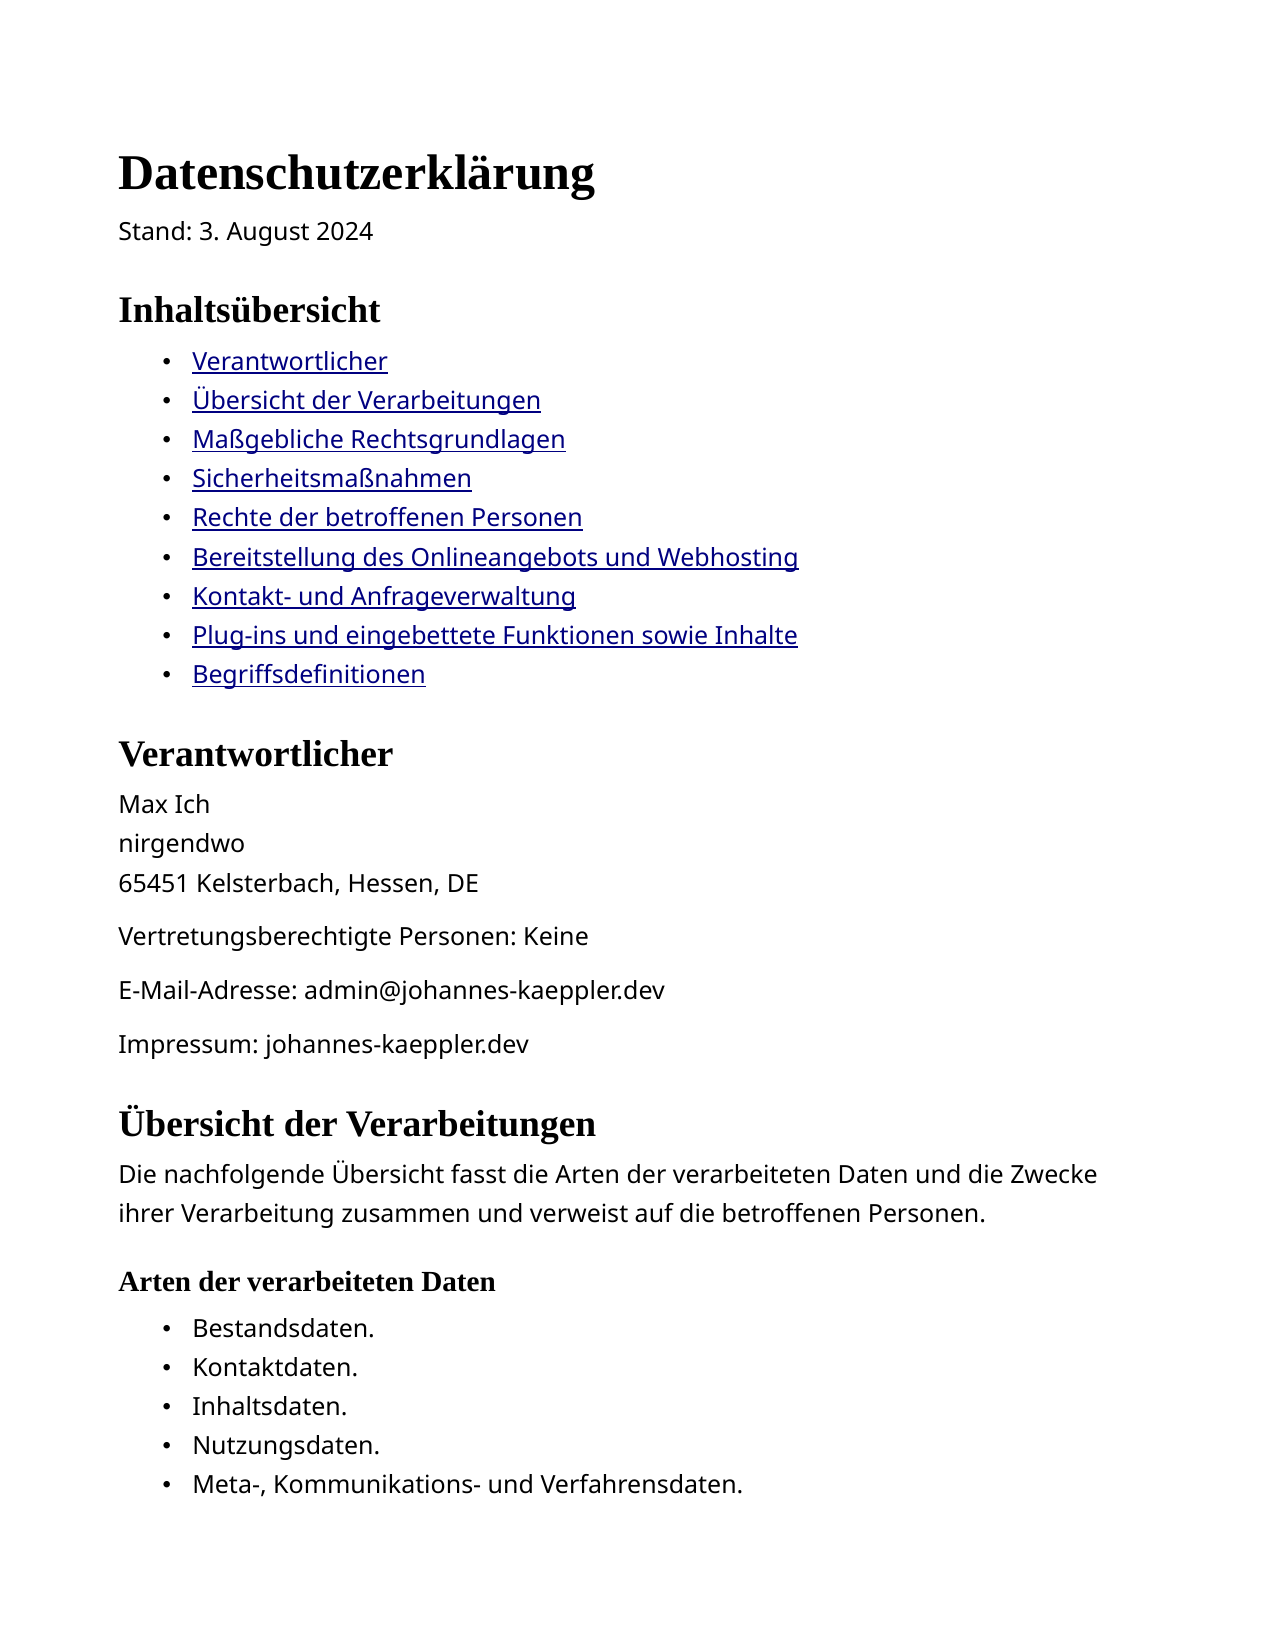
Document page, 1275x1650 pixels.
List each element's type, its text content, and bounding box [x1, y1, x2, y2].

text E-Mail-Adresse: admin@johannes-kaeppler.dev [118, 973, 1157, 1007]
list Kontaktdaten. [162, 1349, 1157, 1383]
text Die nachfolgende Übersicht fasst die Arten der verarbeiteten Daten und die Zwecke ihrer Verarbeitung zusammen und verweist auf die betroffenen Personen. [118, 1157, 1157, 1230]
subtitle Datenschutzerklärung [118, 143, 1157, 201]
subtitle Verantwortlicher [118, 731, 1157, 774]
list Maßgebliche Rechtsgrundlagen [162, 422, 1157, 456]
subtitle Inhaltsübersicht [118, 288, 1157, 331]
list Begriffsdefinitionen [162, 657, 1157, 691]
text Vertretungsberechtigte Personen: Keine [118, 919, 1157, 953]
text Max Ich nirgendwo 65451 Kelsterbach, Hessen, DE [118, 787, 1157, 899]
list Meta-, Kommunikations- und Verfahrensdaten. [162, 1467, 1157, 1501]
list Sicherheitsmaßnahmen [162, 461, 1157, 495]
list Übersicht der Verarbeitungen [162, 382, 1157, 417]
list Bereitstellung des Onlineangebots und Webhosting [162, 539, 1157, 573]
list Rechte der betroffenen Personen [162, 500, 1157, 534]
list Kontakt- und Anfrageverwaltung [162, 578, 1157, 612]
list Verantwortlicher [162, 343, 1157, 377]
list Plug-ins und eingebettete Funktionen sowie Inhalte [162, 617, 1157, 652]
list Bestandsdaten. [162, 1310, 1157, 1344]
subtitle Arten der verarbeiteten Daten [118, 1264, 1157, 1298]
subtitle Übersicht der Verarbeitungen [118, 1101, 1157, 1144]
list Inhaltsdaten. [162, 1388, 1157, 1423]
text Stand: 3. August 2024 [118, 213, 1157, 247]
text Impressum: johannes-kaeppler.dev [118, 1026, 1157, 1061]
list Nutzungsdaten. [162, 1428, 1157, 1462]
